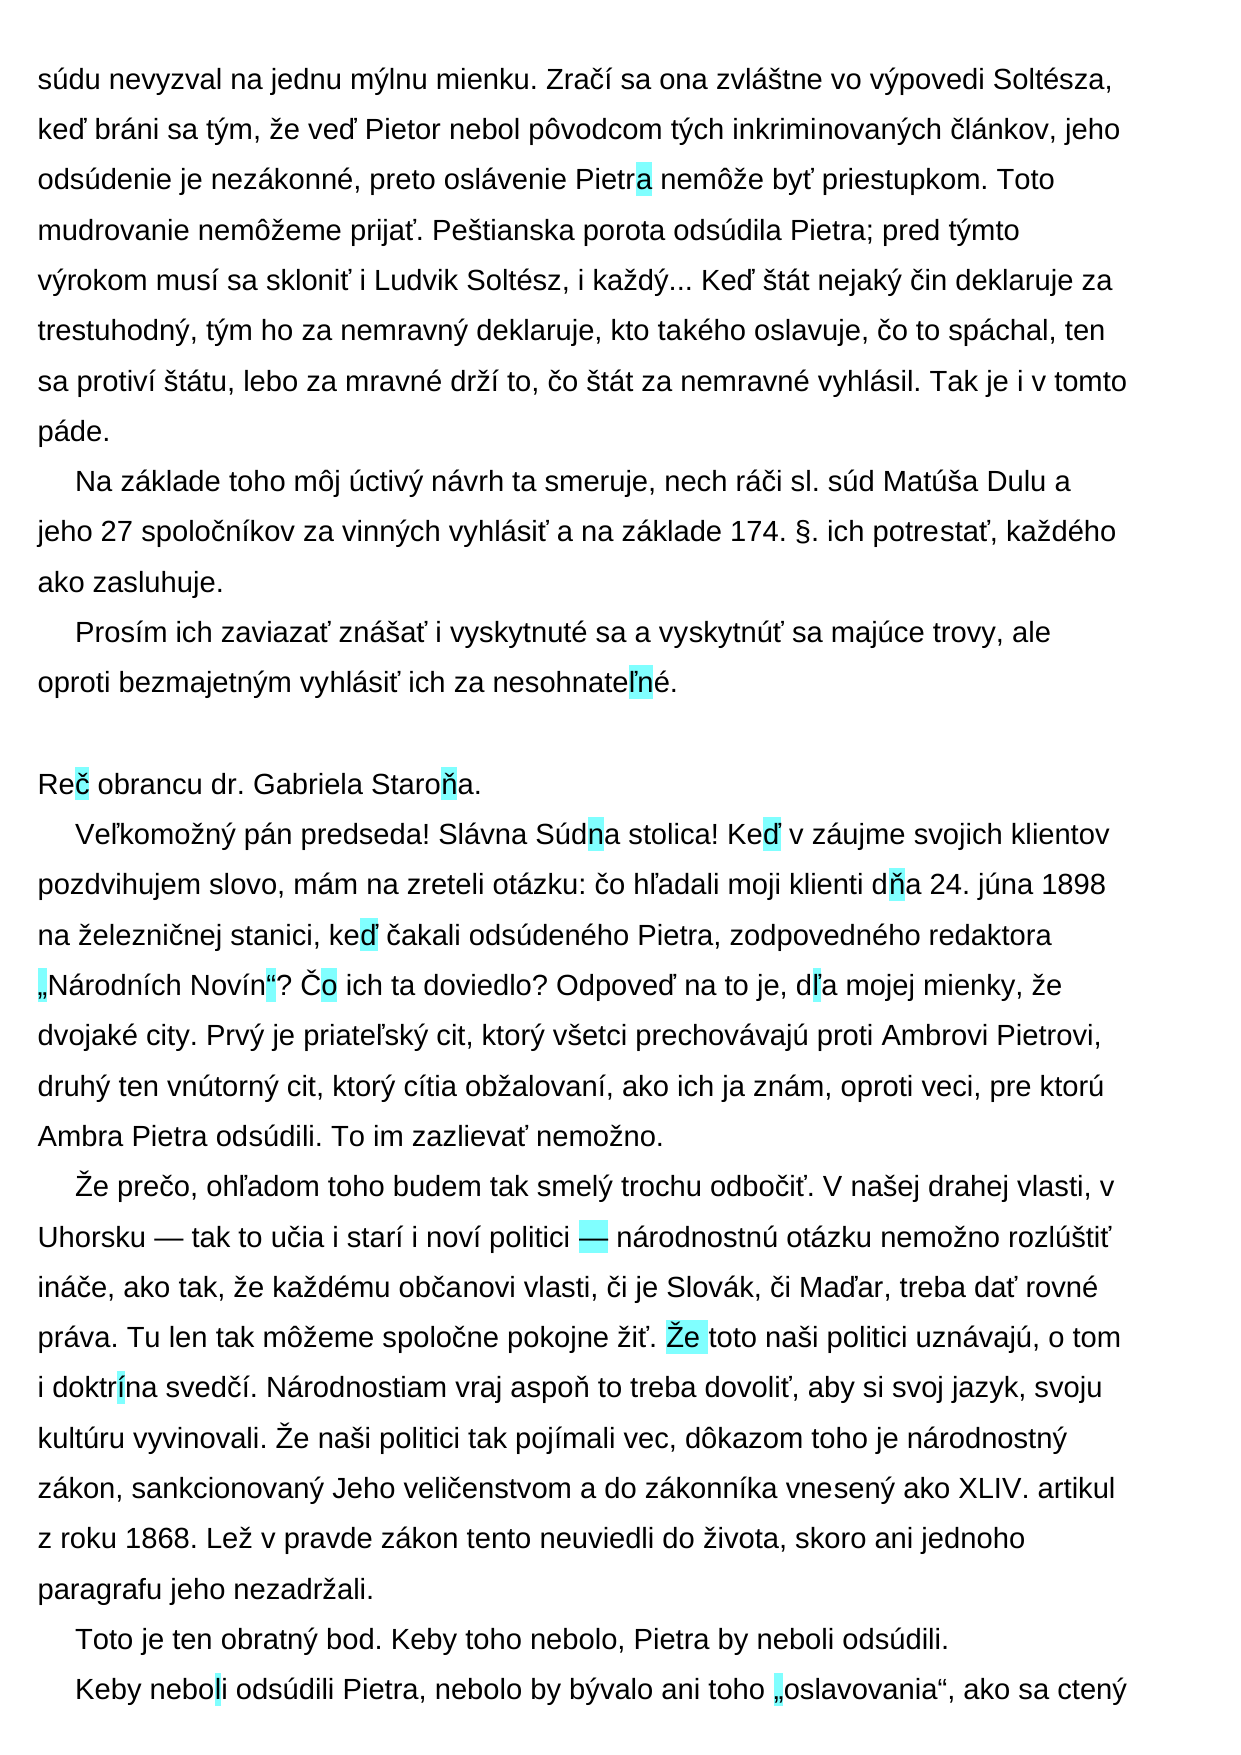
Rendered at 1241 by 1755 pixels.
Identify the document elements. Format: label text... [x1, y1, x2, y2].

text Že prečo, ohľadom toho budem tak smelý trochu odbočiť. V našej drahej vlasti, v Uhorsku — tak to učia i starí i noví politici — národnostnú otázku nemožno rozlúštiť ináče, ako tak, že každému obča­novi vlasti, či je Slovák, či Maďar, treba dať rovné práva. Tu len tak môžeme spoločne pokojne žiť. Že toto naši politici uznávajú, o tom i doktrína svedčí. Národnostiam vraj aspoň to treba dovoliť, aby si svoj jazyk, svoju kultúru vyvinovali. Že naši politici tak pojímali vec, dôkazom toho je národnostný zákon, sankcionovaný Jeho veličenstvom a do zákonníka vne­sený ako XLIV. artikul z roku 1868. Lež v pravde zákon tento neuviedli do života, skoro ani jednoho paragrafu jeho nezadržali. [37, 1169, 1130, 1605]
text Keby neboli odsúdili Pietra, nebolo by bývalo ani toho „oslavovania“, ako sa ctený [37, 1672, 1130, 1706]
text súdu nevyzval na jednu mýlnu mienku. Zračí sa ona zvláštne vo výpovedi Soltésza, keď bráni sa tým, že veď Pietor nebol pôvodcom tých inkrimi­novaných článkov, jeho odsúdenie je nezákonné, preto oslávenie Pietra nemôže byť priestupkom. Toto mudrovanie nemôžeme prijať. Peštianska porota odsúdila Pietra; pred týmto výrokom musí sa skloniť i Ludvik Soltész, i každý... Keď štát nejaký čin deklaruje za trestuhodný, tým ho za nemravný deklaruje, kto ta­kého oslavuje, čo to spáchal, ten sa protiví štátu, lebo za mravné drží to, čo štát za nemravné vyhlásil. Tak je i v tomto páde. [37, 62, 1130, 447]
text Reč obrancu dr. Gabriela Staroňa. [37, 767, 1130, 800]
text Toto je ten obratný bod. Keby toho nebolo, Pietra by neboli odsúdili. [37, 1622, 1130, 1656]
text Na základe toho môj úctivý návrh ta smeruje, nech ráči sl. súd Matúša Dulu a jeho 27 spoločníkov za vinných vyhlásiť a na základe 174. §. ich potre­stať, každého ako zasluhuje. [37, 464, 1130, 598]
text Prosím ich zaviazať znášať i vyskytnuté sa a vy­skytnúť sa majúce trovy, ale oproti bezmajetným vy­hlásiť ich za nesohnateľné. [37, 615, 1130, 699]
text Veľkomožný pán predseda! Slávna Súdna stolica! Keď v záujme svojich klientov pozdvihujem slovo, mám na zreteli otázku: čo hľadali moji klienti dňa 24. júna 1898 na železničnej stanici, keď čakali od­súdeného Pietra, zodpovedného redaktora „Národních Novín“? Čo ich ta doviedlo? Odpoveď na to je, dľa mojej mienky, že dvojaké city. Prvý je priateľský cit, ktorý všetci prechovávajú proti Ambrovi Pietrovi, druhý ten vnútorný cit, ktorý cítia obžalovaní, ako ich ja znám, oproti veci, pre ktorú Ambra Pietra od­súdili. To im zazlievať nemožno. [37, 817, 1130, 1152]
